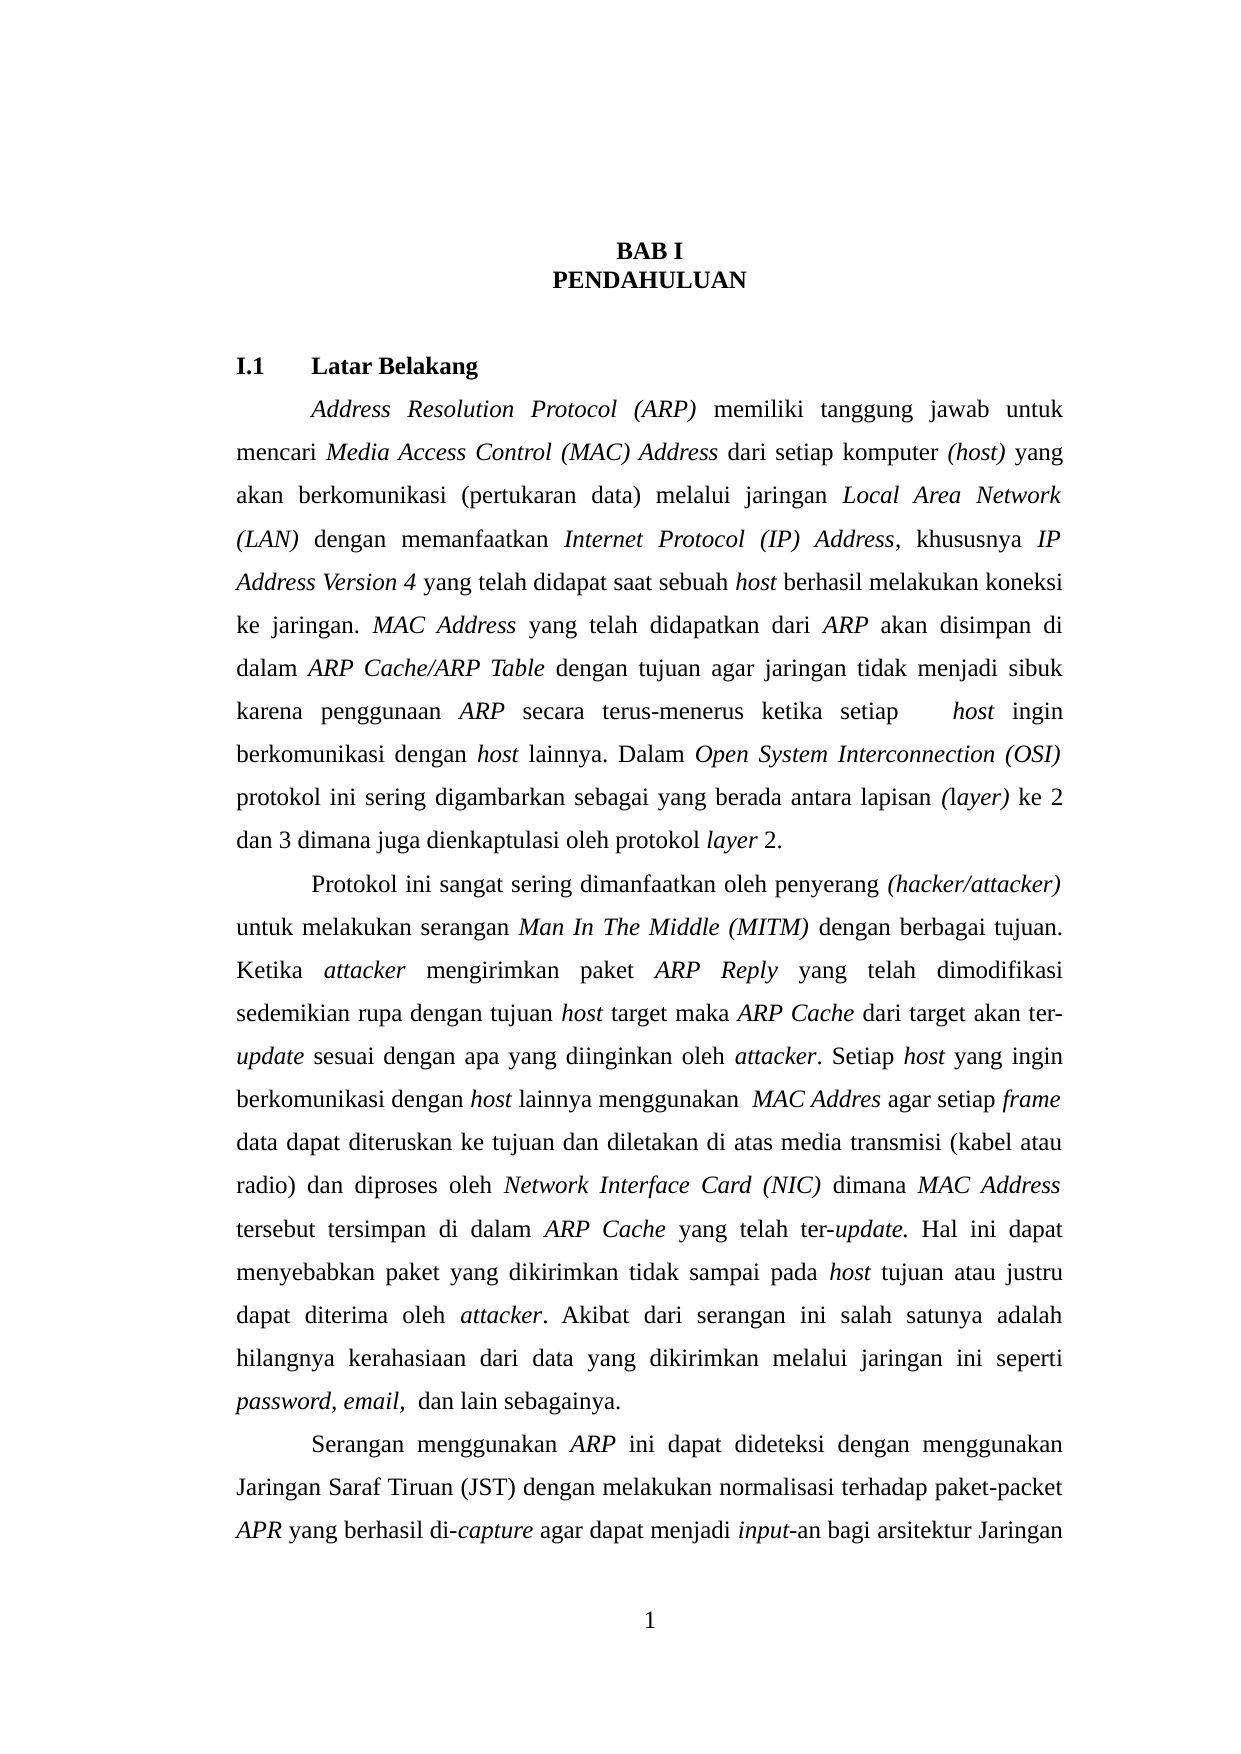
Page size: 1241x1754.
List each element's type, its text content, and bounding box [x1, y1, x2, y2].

text Address Resolution Protocol (ARP) memiliki tanggung jawab untuk mencari Media Access Control (MAC) Address dari setiap komputer (host) yang akan berkomunikasi (pertukaran data) melalui jaringan Local Area Network (LAN) dengan memanfaatkan Internet Protocol (IP) Address, khususnya IP Address Version 4 yang telah didapat saat sebuah host berhasil melakukan koneksi ke jaringan. MAC Address yang telah didapatkan dari ARP akan disimpan di dalam ARP Cache/ARP Table dengan tujuan agar jaringan tidak menjadi sibuk karena penggunaan ARP secara terus-menerus ketika setiap host ingin berkomunikasi dengan host lainnya. Dalam Open System Interconnection (OSI) protokol ini sering digambarkan sebagai yang berada antara lapisan (layer) ke 2 dan 3 dimana juga dienkaptulasi oleh protokol layer 2. [236, 394, 1063, 854]
text BAB I [236, 236, 1063, 265]
list Latar Belakang [236, 351, 1063, 380]
text Serangan menggunakan ARP ini dapat dideteksi dengan menggunakan Jaringan Saraf Tiruan (JST) dengan melakukan normalisasi terhadap paket-packet APR yang berhasil di-capture agar dapat menjadi input-an bagi arsitektur Jaringan [236, 1429, 1063, 1544]
text PENDAHULUAN [236, 265, 1063, 294]
text Protokol ini sangat sering dimanfaatkan oleh penyerang (hacker/attacker) untuk melakukan serangan Man In The Middle (MITM) dengan berbagai tujuan. Ketika attacker mengirimkan paket ARP Reply yang telah dimodifikasi sedemikian rupa dengan tujuan host target maka ARP Cache dari target akan ter-update sesuai dengan apa yang diinginkan oleh attacker. Setiap host yang ingin berkomunikasi dengan host lainnya menggunakan MAC Addres agar setiap frame data dapat diteruskan ke tujuan dan diletakan di atas media transmisi (kabel atau radio) dan diproses oleh Network Interface Card (NIC) dimana MAC Address tersebut tersimpan di dalam ARP Cache yang telah ter-update. Hal ini dapat menyebabkan paket yang dikirimkan tidak sampai pada host tujuan atau justru dapat diterima oleh attacker. Akibat dari serangan ini salah satunya adalah hilangnya kerahasiaan dari data yang dikirimkan melalui jaringan ini seperti password, email, dan lain sebagainya. [236, 869, 1063, 1415]
